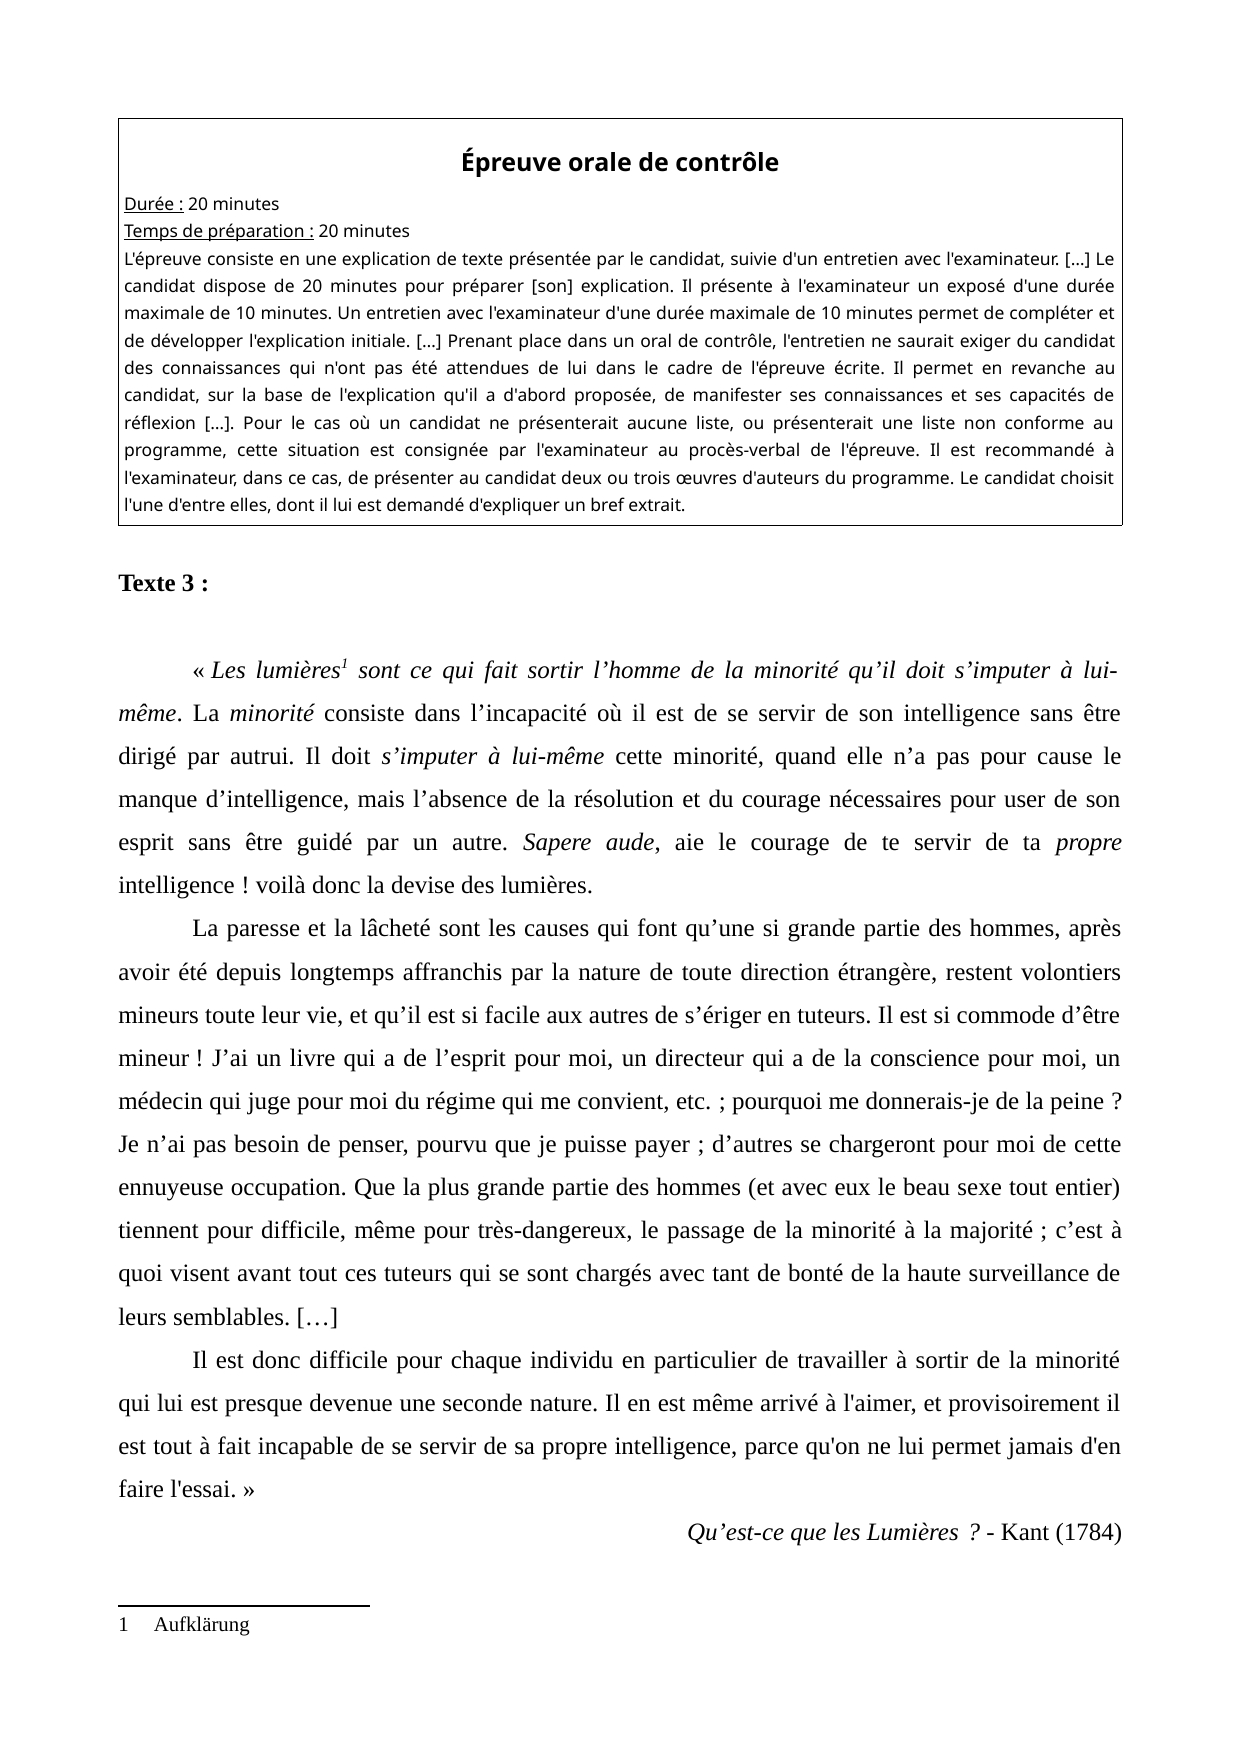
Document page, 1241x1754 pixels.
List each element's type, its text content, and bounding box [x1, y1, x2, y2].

text Aufklärung [118, 1612, 1122, 1636]
text La paresse et la lâcheté sont les causes qui font qu’une si grande partie des hommes, après avoir été depuis longtemps affranchis par la nature de toute direction étrangère, restent volontiers mineurs toute leur vie, et qu’il est si facile aux autres de s’ériger en tuteurs. Il est si commode d’être mineur ! J’ai un livre qui a de l’esprit pour moi, un directeur qui a de la conscience pour moi, un médecin qui juge pour moi du régime qui me convient, etc. ; pourquoi me donnerais-je de la peine ? Je n’ai pas besoin de penser, pourvu que je puisse payer ; d’autres se chargeront pour moi de cette ennuyeuse occupation. Que la plus grande partie des hommes (et avec eux le beau sexe tout entier) tiennent pour difficile, même pour très-dangereux, le passage de la minorité à la majorité ; c’est à quoi visent avant tout ces tuteurs qui se sont chargés avec tant de bonté de la haute surveillance de leurs semblables. […] [118, 913, 1122, 1330]
text Qu’est-ce que les Lumières ? - Kant (1784) [118, 1517, 1122, 1546]
text « Les lumières sont ce qui fait sortir l’homme de la minorité qu’il doit s’imputer à lui-même. La minorité consiste dans l’incapacité où il est de se servir de son intelligence sans être dirigé par autrui. Il doit s’imputer à lui-même cette minorité, quand elle n’a pas pour cause le manque d’intelligence, mais l’absence de la résolution et du courage nécessaires pour user de son esprit sans être guidé par un autre. Sapere aude, aie le courage de te servir de ta propre intelligence ! voilà donc la devise des lumières. [118, 655, 1122, 899]
table_header Épreuve orale de contrôle Durée : 20 minutes Temps de préparation : 20 minutes L'épreuve consiste en une explication de texte présentée par le candidat, suivie d'un entretien avec l'examinateur. […] Le candidat dispose de 20 minutes pour préparer [son] explication. Il présente à l'examinateur un exposé d'une durée maximale de 10 minutes. Un entretien avec l'examinateur d'une durée maximale de 10 minutes permet de compléter et de développer l'explication initiale. […] Prenant place dans un oral de contrôle, l'entretien ne saurait exiger du candidat des connaissances qui n'ont pas été attendues de lui dans le cadre de l'épreuve écrite. Il permet en revanche au candidat, sur la base de l'explication qu'il a d'abord proposée, de manifester ses connaissances et ses capacités de réflexion […]. Pour le cas où un candidat ne présenterait aucune liste, ou présenterait une liste non conforme au programme, cette situation est consignée par l'examinateur au procès-verbal de l'épreuve. Il est recommandé à l'examinateur, dans ce cas, de présenter au candidat deux ou trois œuvres d'auteurs du programme. Le candidat choisit l'une d'entre elles, dont il lui est demandé d'expliquer un bref extrait. [119, 119, 1122, 525]
text Il est donc difficile pour chaque individu en particulier de travailler à sortir de la minorité qui lui est presque devenue une seconde nature. Il en est même arrivé à l'aimer, et provisoirement il est tout à fait incapable de se servir de sa propre intelligence, parce qu'on ne lui permet jamais d'en faire l'essai. » [118, 1345, 1122, 1503]
text Texte 3 : [118, 568, 1122, 597]
